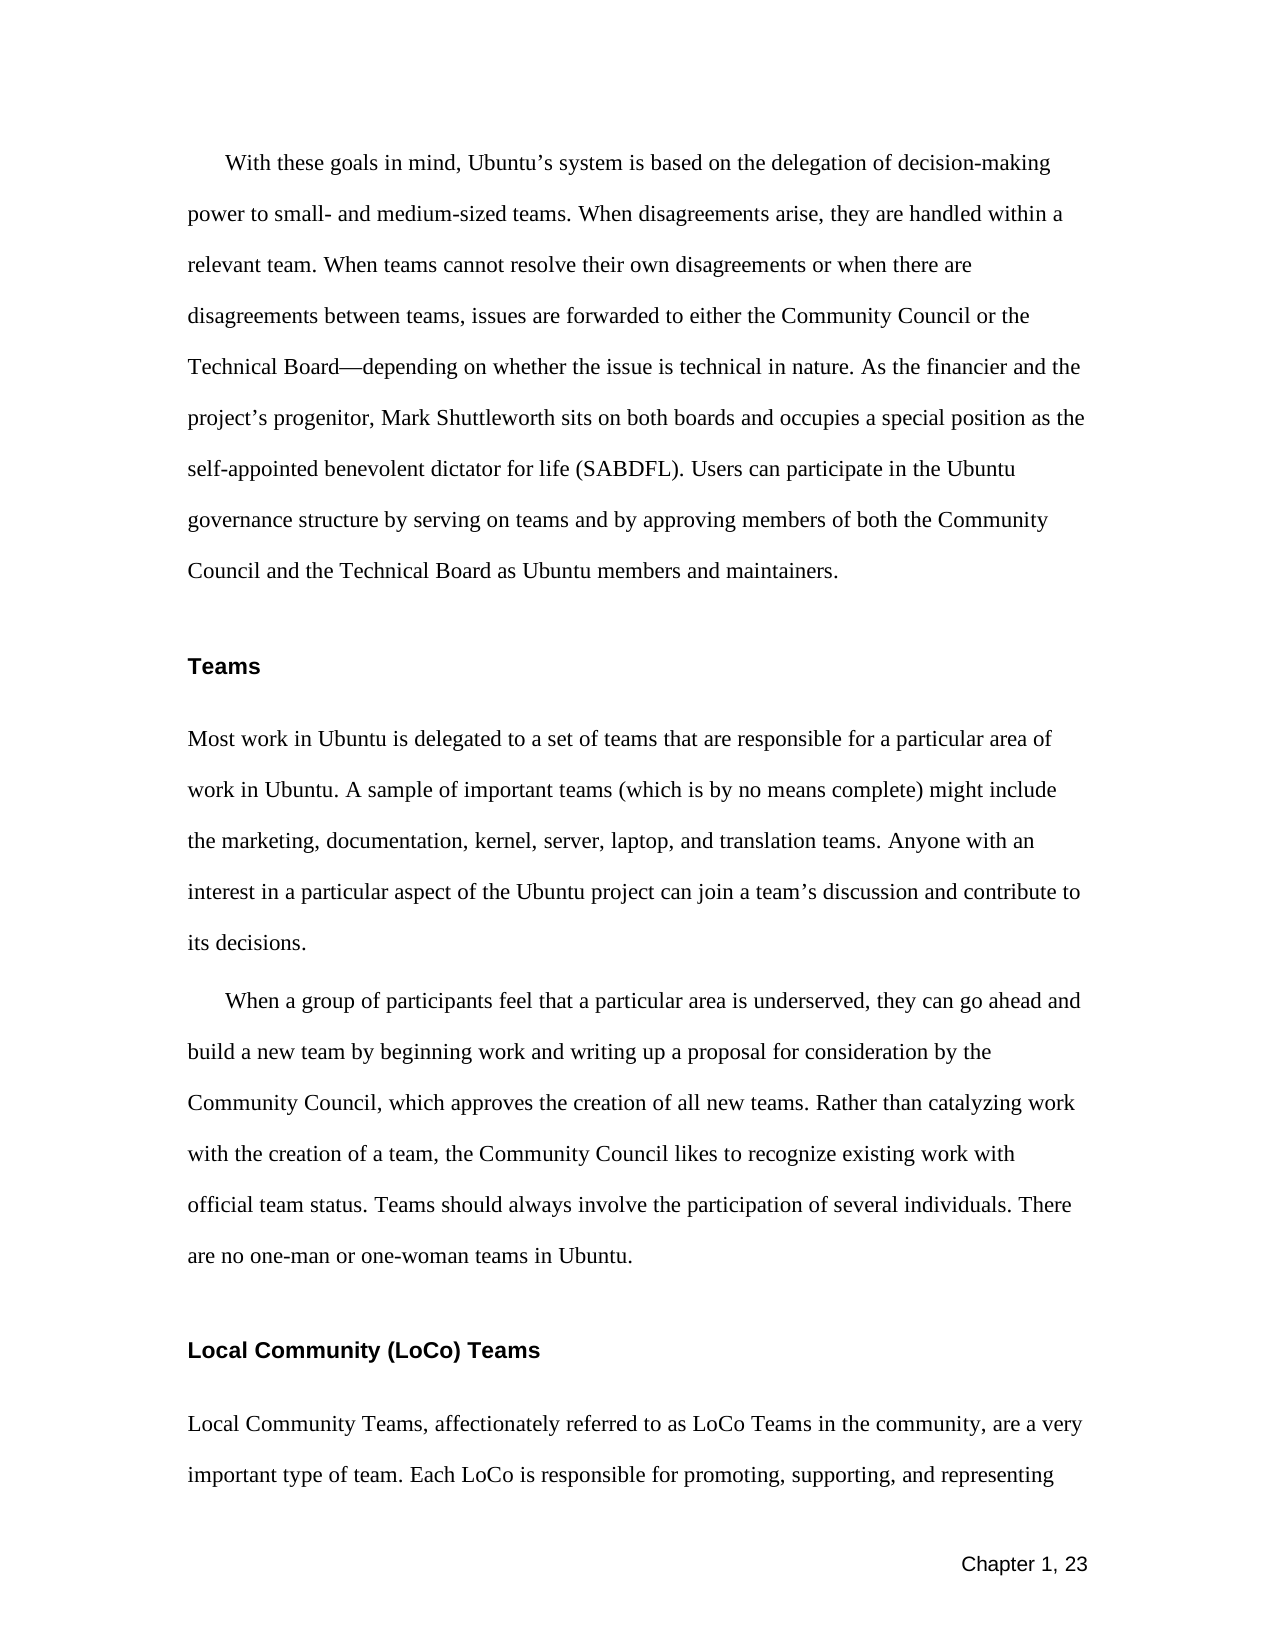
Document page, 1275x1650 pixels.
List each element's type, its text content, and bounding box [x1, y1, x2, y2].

text Most work in Ubuntu is delegated to a set of teams that are responsible for a particular area of work in Ubuntu. A sample of important teams (which is by no means complete) might include the marketing, documentation, kernel, server, laptop, and translation teams. Anyone with an interest in a particular aspect of the Ubuntu project can join a team’s discussion and contribute to its decisions. [187, 726, 1087, 956]
text Local Community Teams, affectionately referred to as LoCo Teams in the community, are a very important type of team. Each LoCo is responsible for promoting, supporting, and representing [187, 1410, 1087, 1487]
text When a group of participants feel that a particular area is underserved, they can go ahead and build a new team by beginning work and writing up a proposal for consideration by the Community Council, which approves the creation of all new teams. Rather than catalyzing work with the creation of a team, the Community Council likes to recognize existing work with official team status. Teams should always involve the participation of several individuals. There are no one-man or one-woman teams in Ubuntu. [187, 987, 1087, 1268]
text Local Community (LoCo) Teams [187, 1337, 1087, 1363]
text Teams [187, 653, 1087, 679]
text With these goals in mind, Ubuntu’s system is based on the delegation of decision-making power to small- and medium-sized teams. When disagreements arise, they are handled within a relevant team. When teams cannot resolve their own disagreements or when there are disagreements between teams, issues are forwarded to either the Community Council or the Technical Board—depending on whether the issue is technical in nature. As the financier and the project’s progenitor, Mark Shuttleworth sits on both boards and occupies a special position as the self-appointed benevolent dictator for life (SABDFL). Users can participate in the Ubuntu governance structure by serving on teams and by approving members of both the Community Council and the Technical Board as Ubuntu members and maintainers. [187, 150, 1087, 584]
